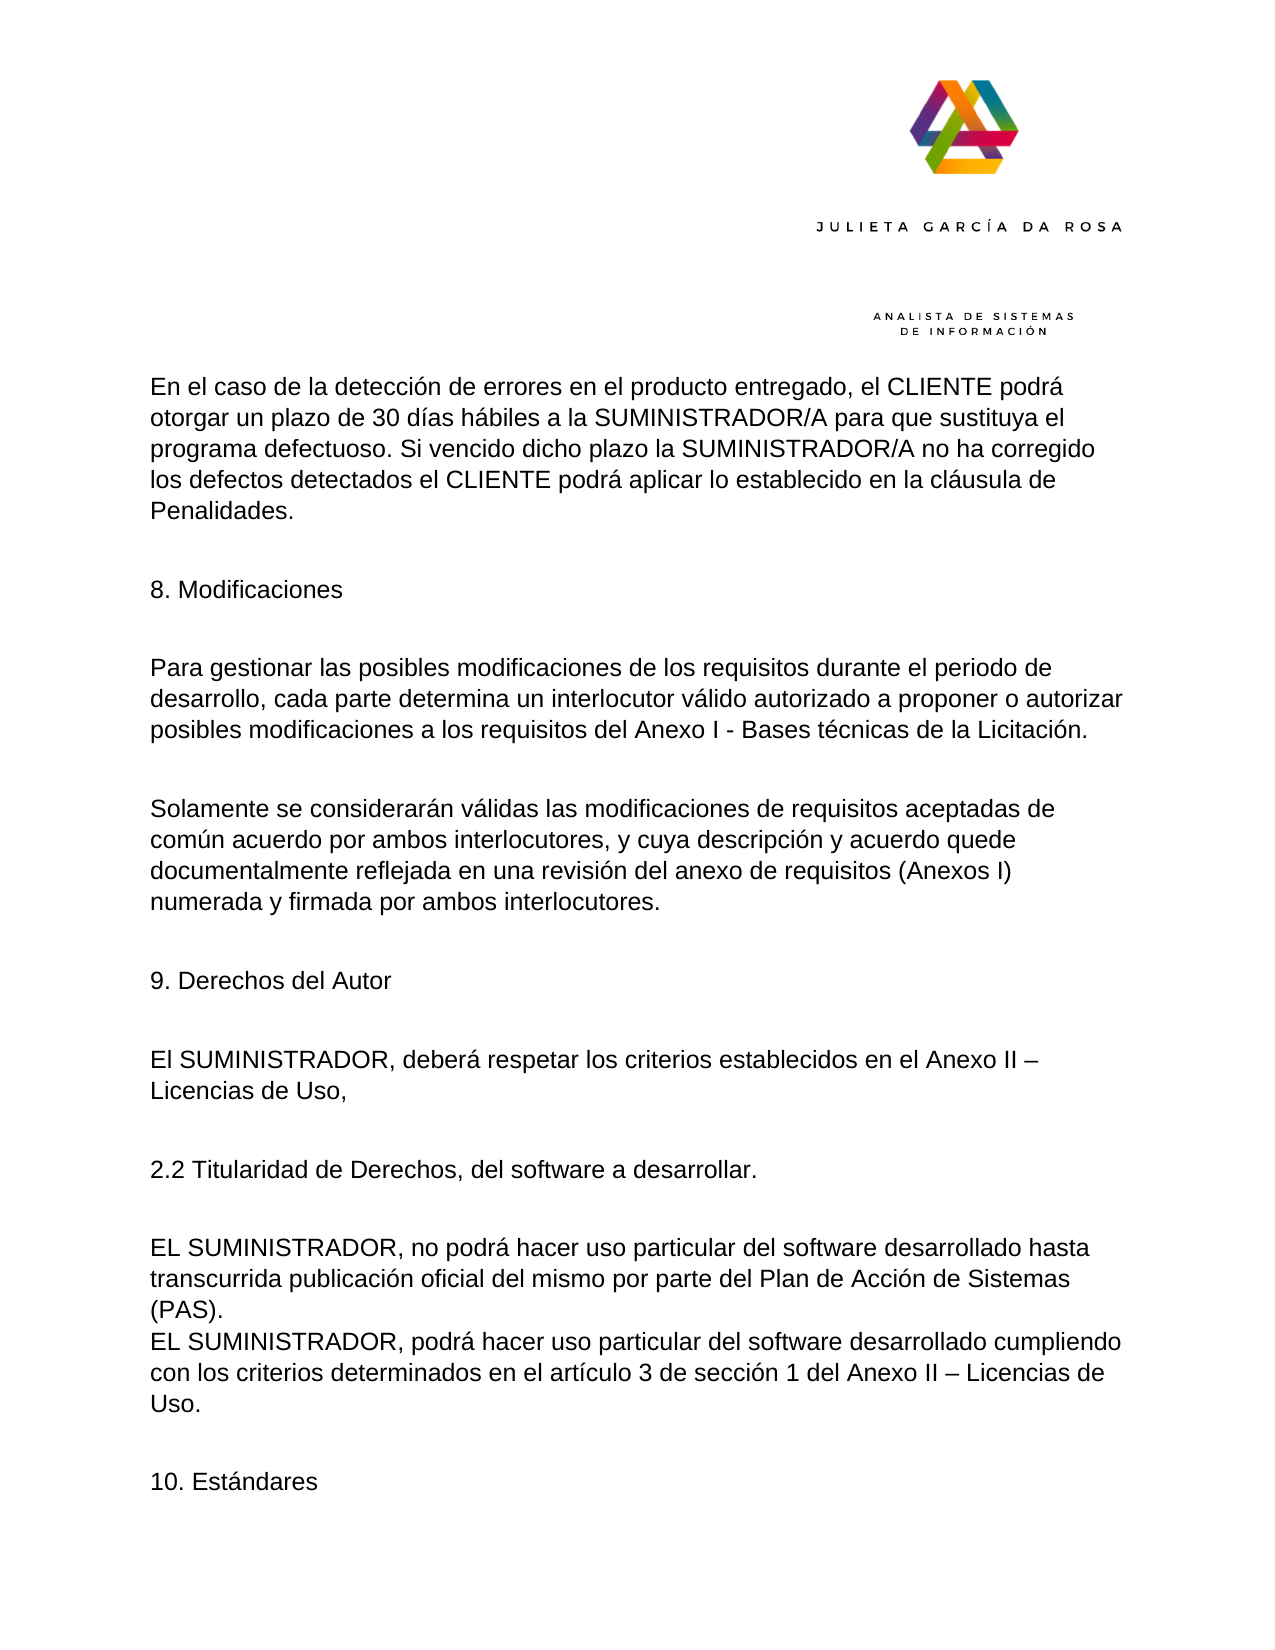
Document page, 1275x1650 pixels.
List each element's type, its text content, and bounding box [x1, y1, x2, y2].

text En el caso de la detección de errores en el producto entregado, el CLIENTE podrá otorgar un plazo de 30 días hábiles a la SUMINISTRADOR/A para que sustituya el programa defectuoso. Si vencido dicho plazo la SUMINISTRADOR/A no ha corregido los defectos detectados el CLIENTE podrá aplicar lo establecido en la cláusula de Penalidades. [150, 372, 1125, 524]
text El SUMINISTRADOR, deberá respetar los criterios establecidos en el Anexo II – Licencias de Uso, [150, 1014, 1125, 1104]
text EL SUMINISTRADOR, no podrá hacer uso particular del software desarrollado hasta transcurrida publicación oficial del mismo por parte del Plan de Acción de Sistemas (PAS). EL SUMINISTRADOR, podrá hacer uso particular del software desarrollado cumpliendo con los criterios determinados en el artículo 3 de sección 1 del Anexo II – Licencias de Uso. [150, 1202, 1125, 1417]
text 8. Modificaciones [150, 543, 1125, 603]
text Para gestionar las posibles modificaciones de los requisitos durante el periodo de desarrollo, cada parte determina un interlocutor válido autorizado a proponer o autorizar posibles modificaciones a los requisitos del Anexo I - Bases técnicas de la Licitación. [150, 622, 1125, 775]
text 2.2 Titularidad de Derechos, del software a desarrollar. [150, 1123, 1125, 1183]
text 9. Derechos del Autor [150, 935, 1125, 995]
picture [811, 75, 1125, 344]
text Solamente se considerarán válidas las modificaciones de requisitos aceptadas de común acuerdo por ambos interlocutores, y cuya descripción y acuerdo quede documentalmente reflejada en una revisión del anexo de requisitos (Anexos I) numerada y firmada por ambos interlocutores. [150, 794, 1125, 916]
text 10. Estándares [150, 1436, 1125, 1496]
